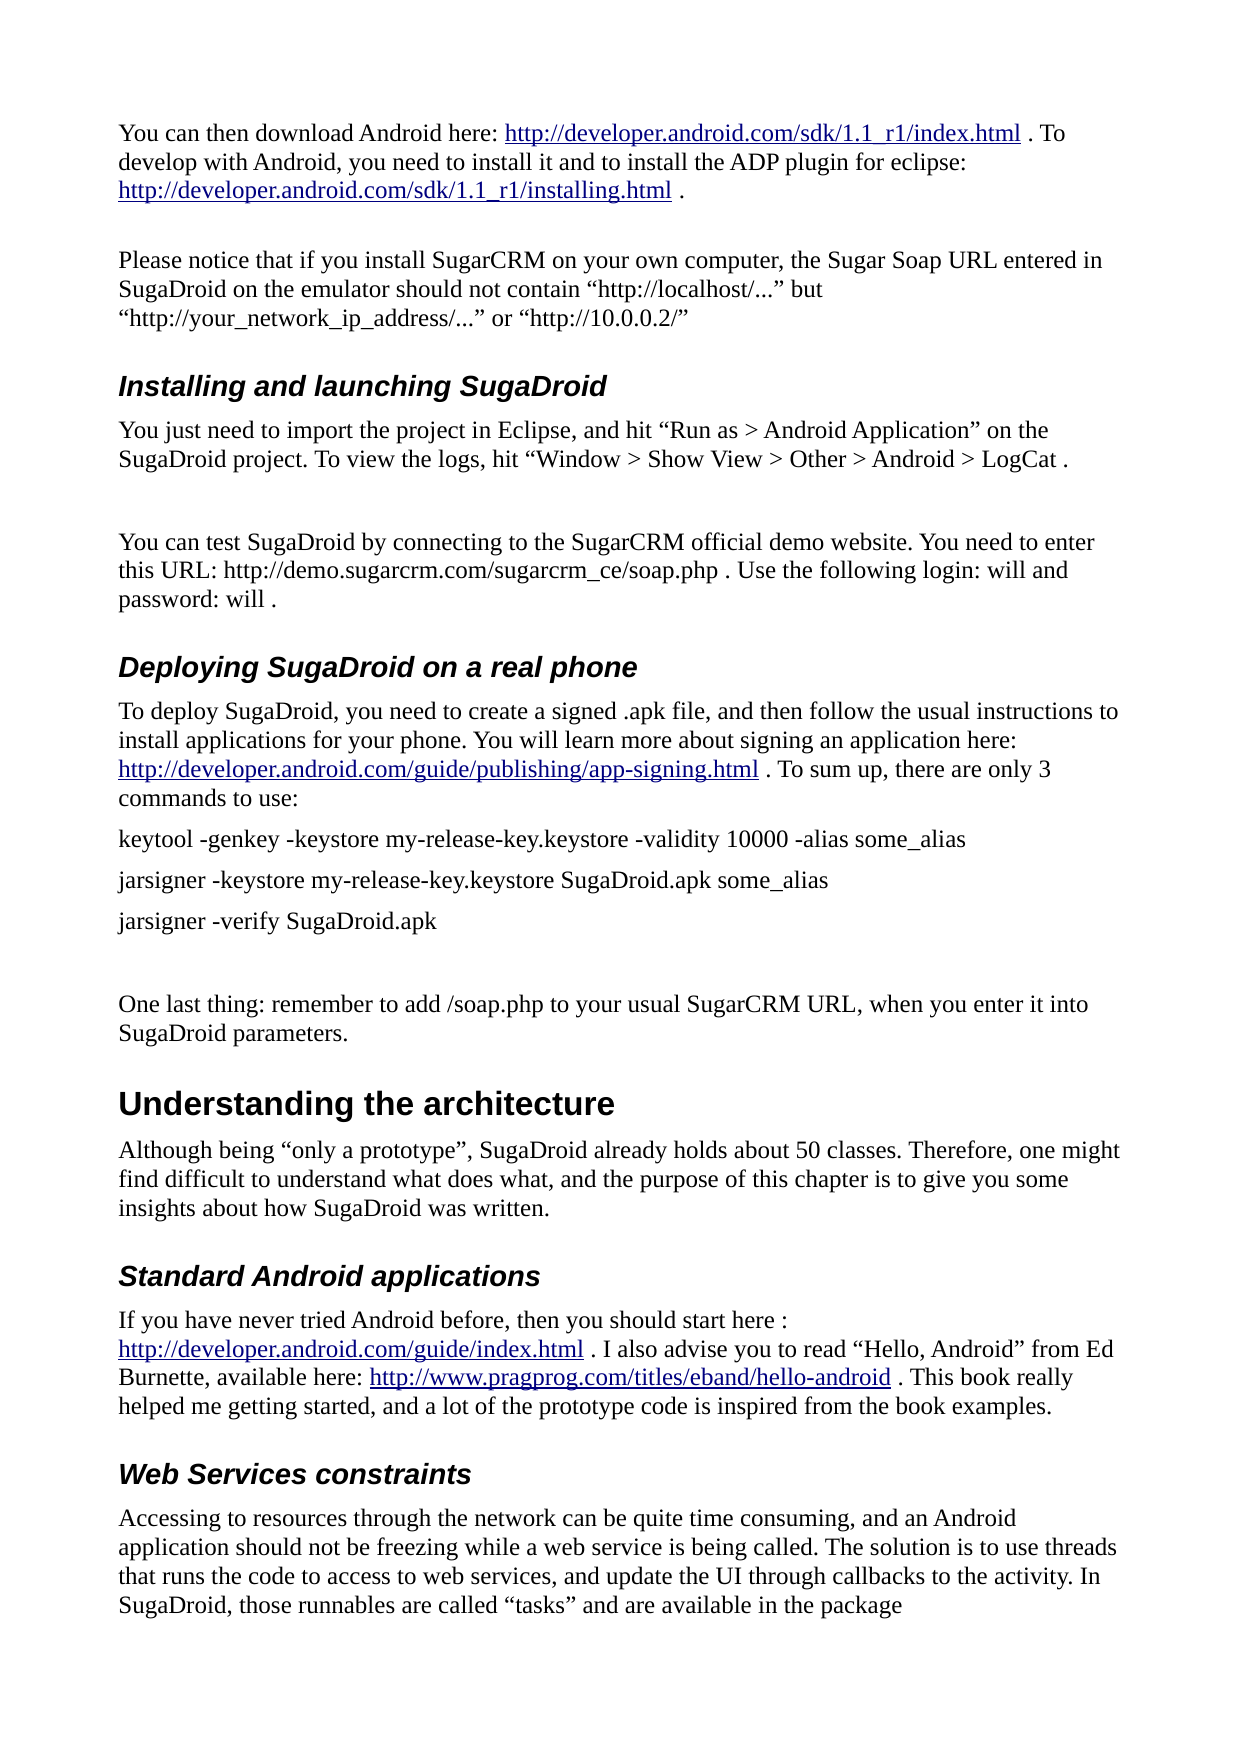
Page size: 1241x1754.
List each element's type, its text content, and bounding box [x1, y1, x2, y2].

text keytool -genkey -keystore my-release-key.keystore -validity 10000 -alias some_alias [118, 824, 1122, 853]
text You can test SugaDroid by connecting to the SugarCRM official demo website. You need to enter this URL: http://demo.sugarcrm.com/sugarcrm_ce/soap.php . Use the following login: will and password: will . [118, 527, 1122, 613]
text Accessing to resources through the network can be quite time consuming, and an Android application should not be freezing while a web service is being called. The solution is to use threads that runs the code to access to web services, and update the UI through callbacks to the activity. In SugaDroid, those runnables are called “tasks” and are available in the package [118, 1503, 1122, 1618]
subtitle Understanding the architecture [118, 1084, 1122, 1123]
text Although being “only a prototype”, SugaDroid already holds about 50 classes. Therefore, one might find difficult to understand what does what, and the purpose of this chapter is to give you some insights about how SugaDroid was written. [118, 1135, 1122, 1221]
subtitle Web Services constraints [118, 1457, 1122, 1491]
text jarsigner -keystore my-release-key.keystore SugaDroid.apk some_alias [118, 865, 1122, 894]
text If you have never tried Android before, then you should start here : http://developer.android.com/guide/index.html . I also advise you to read “Hello, Android” from Ed Burnette, available here: http://www.pragprog.com/titles/eband/hello-android . This book really helped me getting started, and a lot of the prototype code is inspired from the book examples. [118, 1305, 1122, 1420]
subtitle Standard Android applications [118, 1259, 1122, 1292]
text You just need to import the project in Eclipse, and hit “Run as > Android Application” on the SugaDroid project. To view the logs, hit “Window > Show View > Other > Android > LogCat . [118, 415, 1122, 473]
text You can then download Android here: http://developer.android.com/sdk/1.1_r1/index.html . To develop with Android, you need to install it and to install the ADP plugin for eclipse: http://developer.android.com/sdk/1.1_r1/installing.html . [118, 118, 1122, 204]
text jarsigner -verify SugaDroid.apk [118, 906, 1122, 935]
subtitle Installing and launching SugaDroid [118, 369, 1122, 403]
text Please notice that if you install SugarCRM on your own computer, the Sugar Soap URL entered in SugaDroid on the emulator should not contain “http://localhost/...” but “http://your_network_ip_address/...” or “http://10.0.0.2/” [118, 217, 1122, 332]
subtitle Deploying SugaDroid on a real phone [118, 650, 1122, 684]
text One last thing: remember to add /soap.php to your usual SugarCRM URL, when you enter it into SugaDroid parameters. [118, 989, 1122, 1046]
text To deploy SugaDroid, you need to create a signed .apk file, and then follow the usual instructions to install applications for your phone. You will learn more about signing an application here: http://developer.android.com/guide/publishing/app-signing.html . To sum up, there are only 3 commands to use: [118, 696, 1122, 811]
